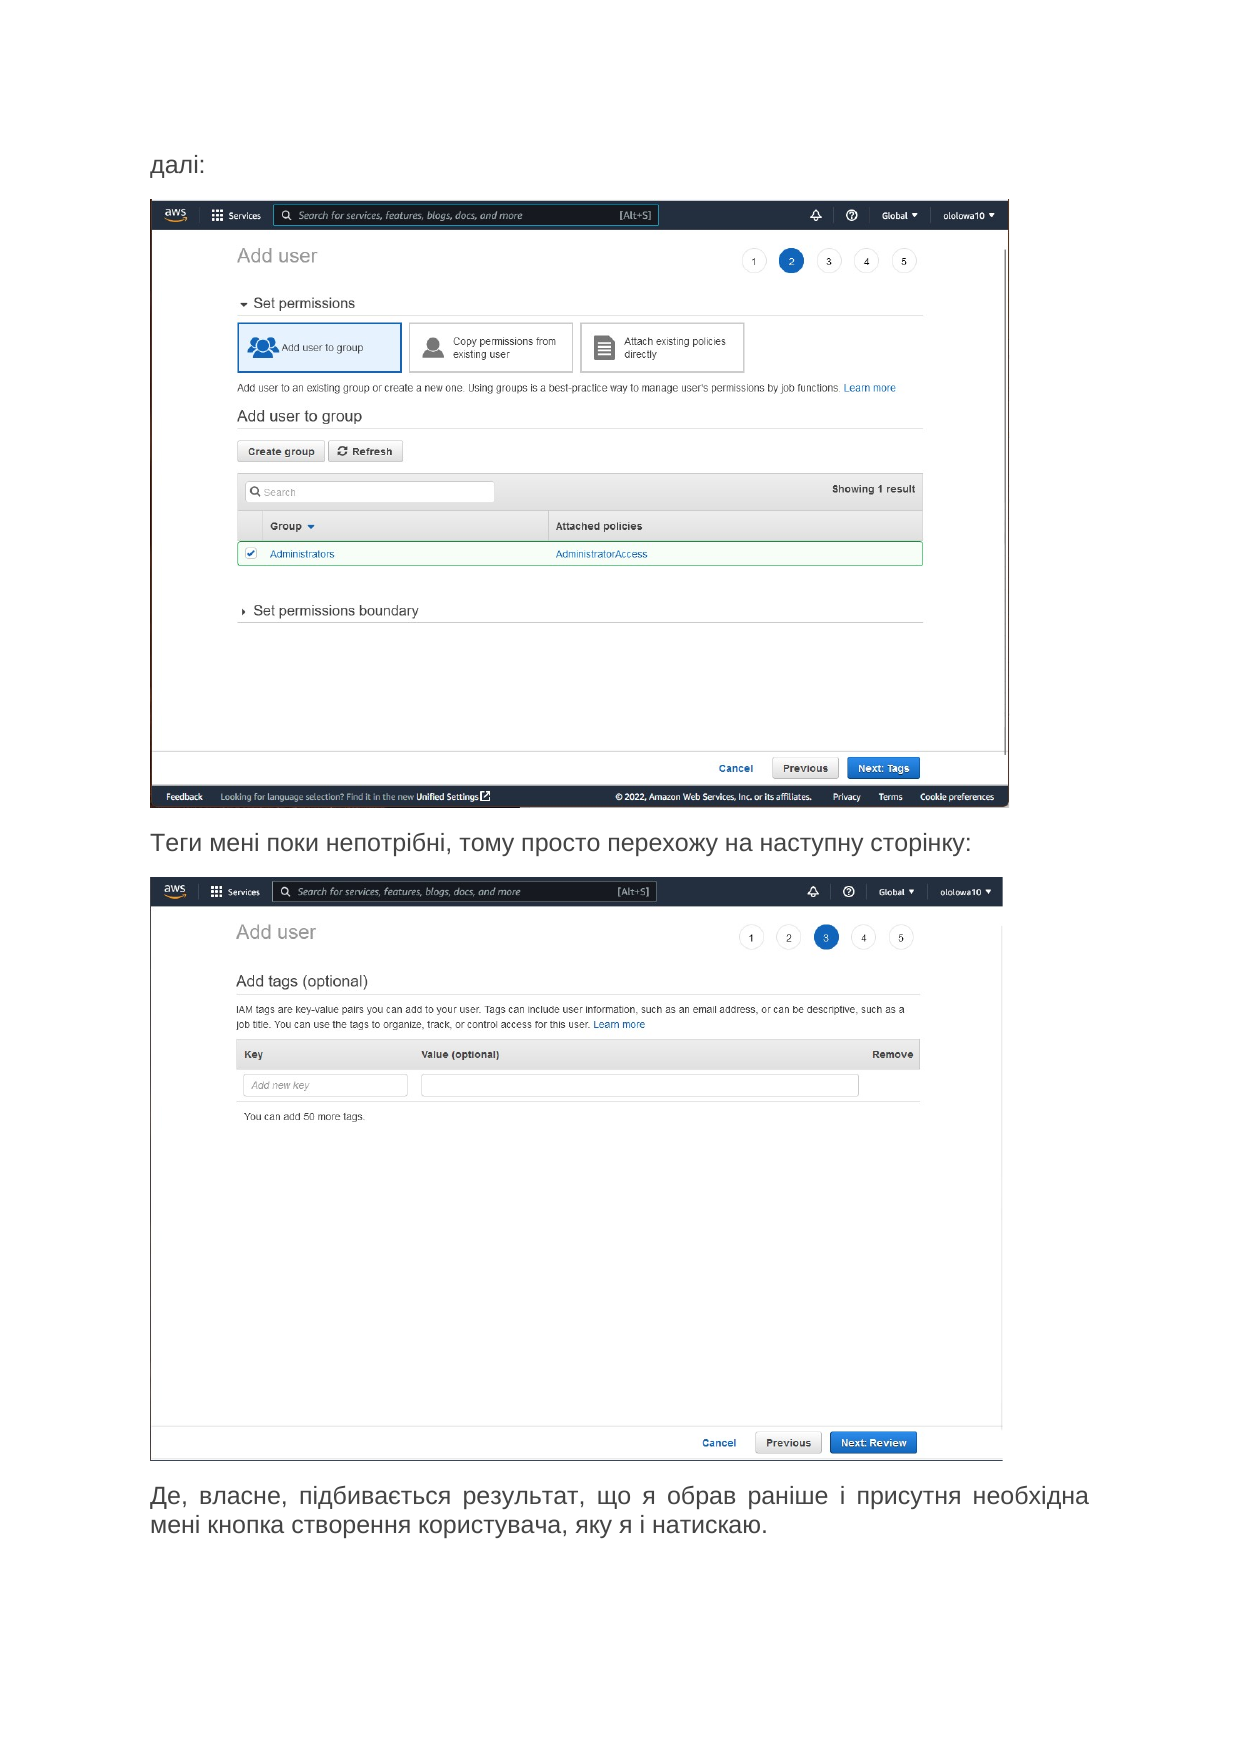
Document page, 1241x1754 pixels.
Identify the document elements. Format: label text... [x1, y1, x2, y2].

text Де, власне, підбивається результат, що я обрав раніше і присутня необхідна мені кнопка створення користувача, яку я і натискаю. [150, 1481, 1090, 1538]
picture [150, 877, 1003, 1461]
text далі: [150, 150, 1090, 179]
text Теги мені поки непотрібні, тому просто перехожу на наступну сторінку: [150, 828, 1090, 857]
picture [150, 199, 1010, 808]
